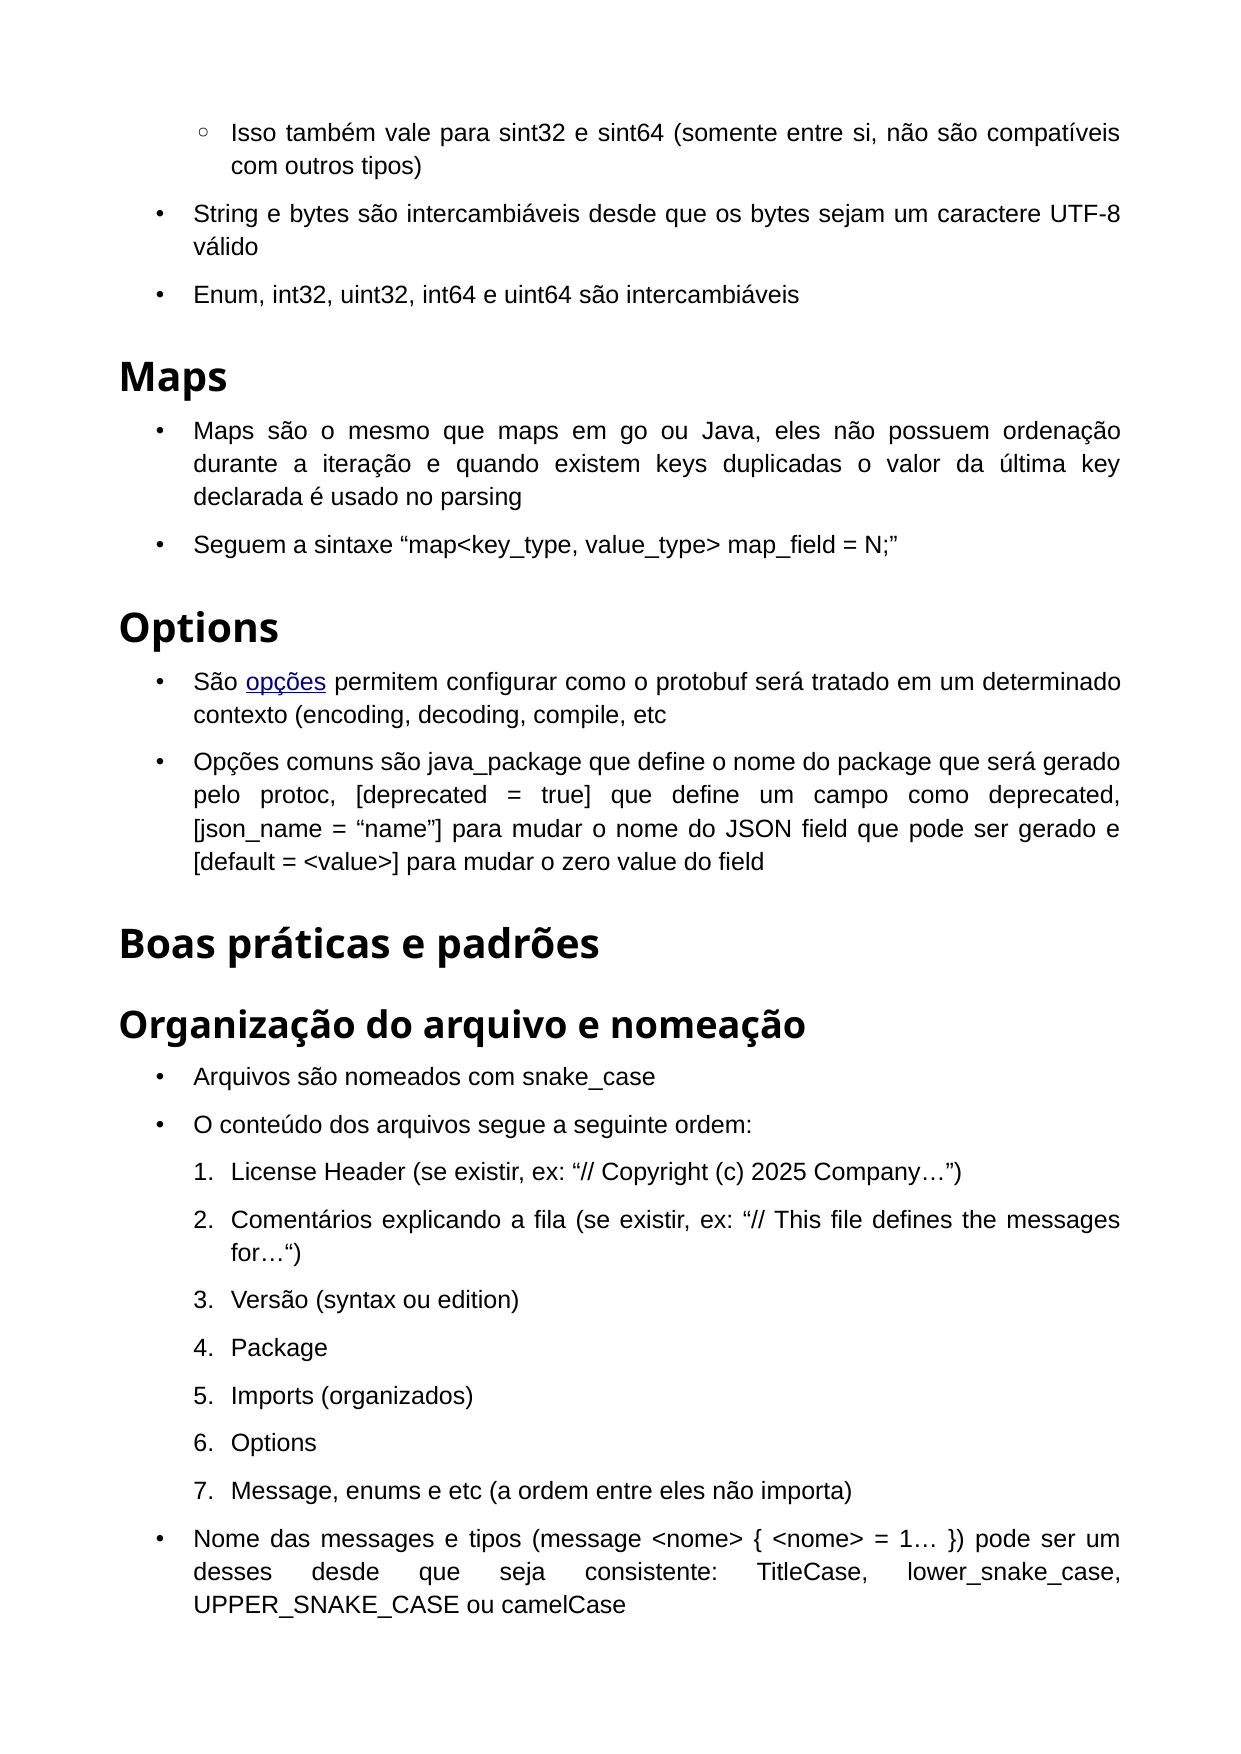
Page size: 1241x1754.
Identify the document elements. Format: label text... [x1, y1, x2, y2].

list Options [193, 1428, 1122, 1457]
list Imports (organizados) [193, 1381, 1122, 1409]
list Versão (syntax ou edition) [193, 1286, 1122, 1314]
subtitle Options [118, 598, 1122, 654]
list São opções permitem configurar como o protobuf será tratado em um determinado contexto (encoding, decoding, compile, etc [156, 667, 1122, 728]
list O conteúdo dos arquivos segue a seguinte ordem: [156, 1109, 1122, 1138]
list String e bytes são intercambiáveis desde que os bytes sejam um caractere UTF-8 válido [156, 199, 1122, 261]
list License Header (se existir, ex: “// Copyright (c) 2025 Company…”) [193, 1157, 1122, 1186]
subtitle Boas práticas e padrões [118, 915, 1122, 971]
list Message, enums e etc (a ordem entre eles não importa) [193, 1476, 1122, 1505]
list Enum, int32, uint32, int64 e uint64 são intercambiáveis [156, 279, 1122, 308]
list Arquivos são nomeados com snake_case [156, 1062, 1122, 1091]
list Seguem a sintaxe “map<key_type, value_type> map_field = N;” [156, 530, 1122, 559]
list Comentários explicando a fila (se existir, ex: “// This file defines the messages for…“) [193, 1205, 1122, 1267]
list Nome das messages e tipos (message <nome> { <nome> = 1… }) pode ser um desses desde que seja consistente: TitleCase, lower_snake_case, UPPER_SNAKE_CASE ou camelCase [156, 1523, 1122, 1618]
list Isso também vale para sint32 e sint64 (somente entre si, não são compatíveis com outros tipos) [193, 118, 1122, 180]
list Maps são o mesmo que maps em go ou Java, eles não possuem ordenação durante a iteração e quando existem keys duplicadas o valor da última key declarada é usado no parsing [156, 416, 1122, 511]
list Package [193, 1333, 1122, 1362]
subtitle Organização do arquivo e nomeação [118, 998, 1122, 1049]
subtitle Maps [118, 348, 1122, 404]
list Opções comuns são java_package que define o nome do package que será gerado pelo protoc, [deprecated = true] que define um campo como deprecated, [json_name = “name”] para mudar o nome do JSON field que pode ser gerado e [default = <value>] para mudar o zero value do field [156, 747, 1122, 875]
